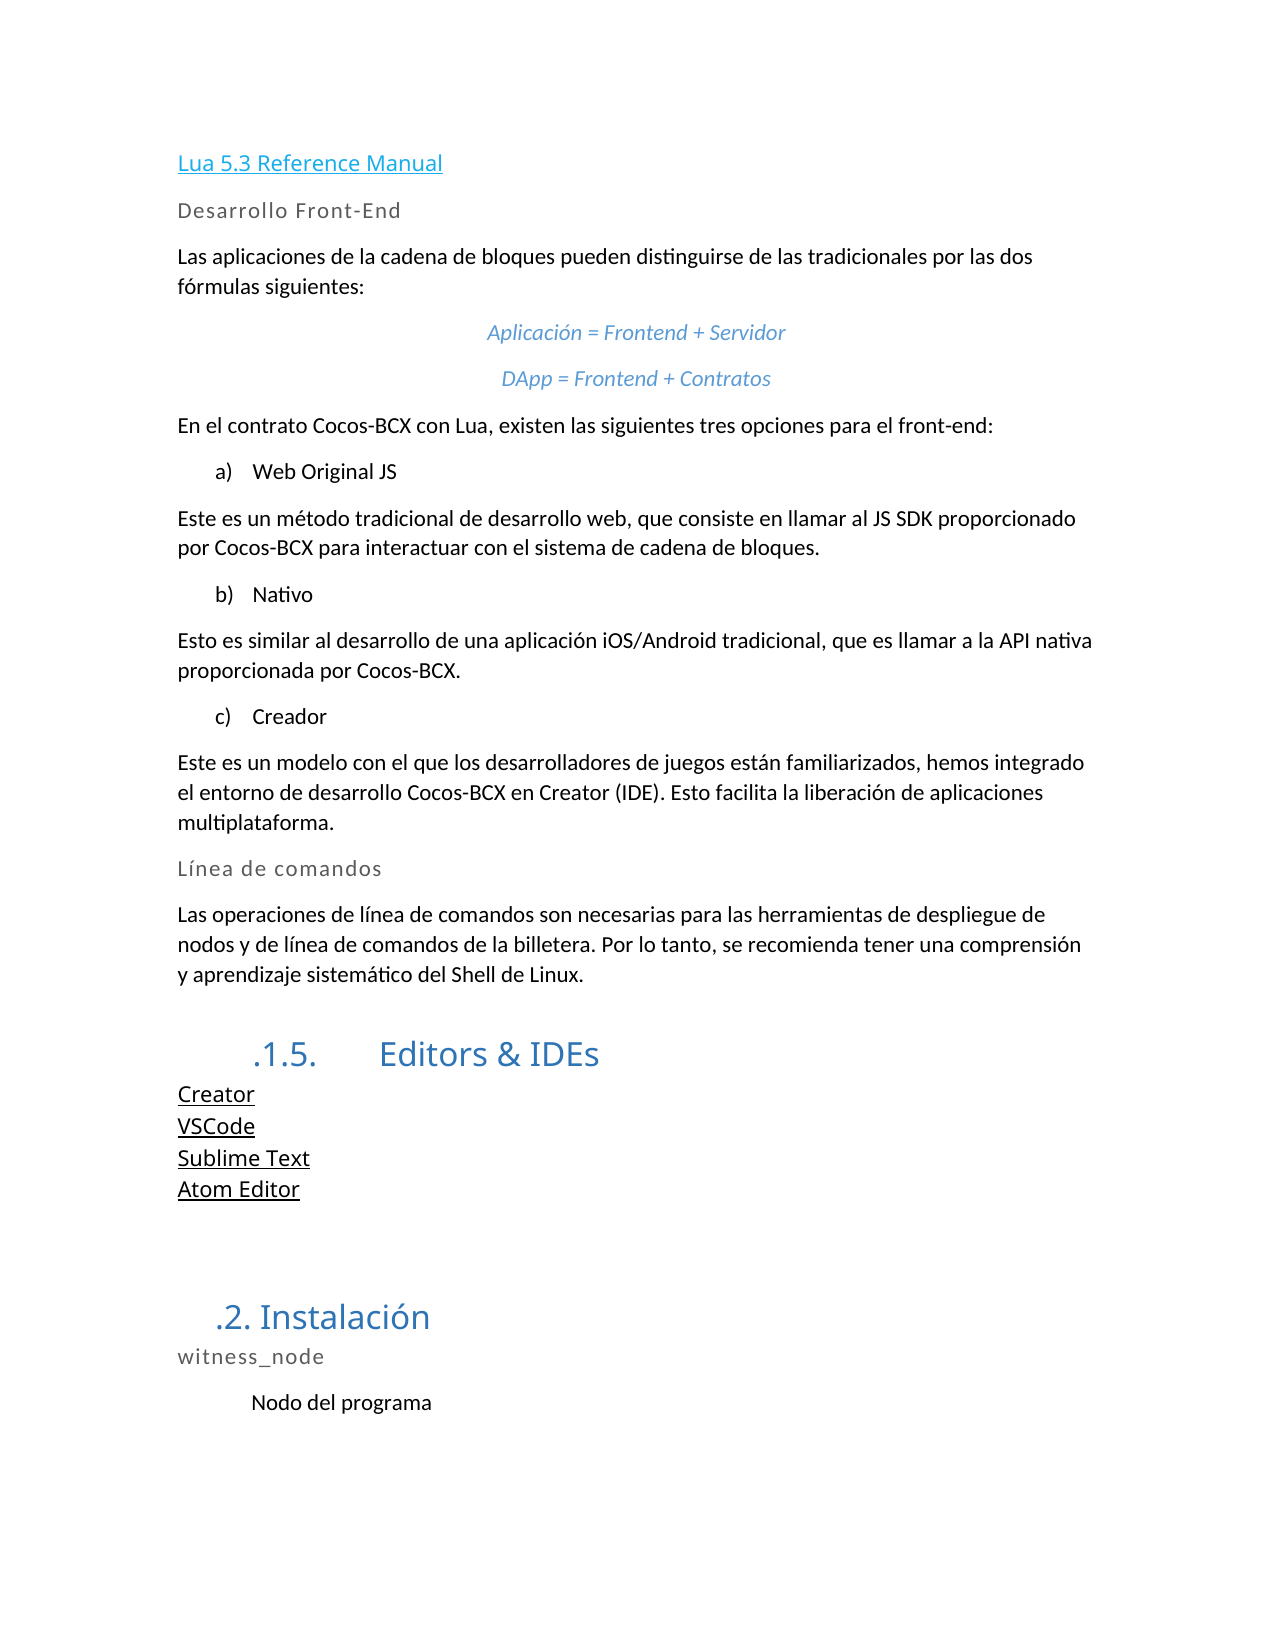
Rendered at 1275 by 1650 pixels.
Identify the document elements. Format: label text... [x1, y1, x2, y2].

text Lua 5.3 Reference Manual [177, 148, 1098, 177]
text Las operaciones de línea de comandos son necesarias para las herramientas de despliegue de nodos y de línea de comandos de la billetera. Por lo tanto, se recomienda tener una comprensión y aprendizaje sistemático del Shell de Linux. [177, 901, 1098, 988]
list Web Original JS [215, 457, 1098, 485]
list Editors & IDEs [252, 1031, 1098, 1077]
text Las aplicaciones de la cadena de bloques pueden distinguirse de las tradicionales por las dos fórmulas siguientes: [177, 242, 1098, 300]
text Este es un modelo con el que los desarrolladores de juegos están familiarizados, hemos integrado el entorno de desarrollo Cocos-BCX en Creator (IDE). Esto facilita la liberación de aplicaciones multiplataforma. [177, 748, 1098, 836]
text Aplicación = Frontend + Servidor [177, 318, 1098, 346]
text witness_node [177, 1342, 1098, 1370]
text Este es un método tradicional de desarrollo web, que consiste en llamar al JS SDK proporcionado por Cocos-BCX para interactuar con el sistema de cadena de bloques. [177, 504, 1098, 561]
list Creador [215, 702, 1098, 730]
list Instalación [215, 1294, 1098, 1339]
text Esto es similar al desarrollo de una aplicación iOS/Android tradicional, que es llamar a la API nativa proporcionada por Cocos-BCX. [177, 626, 1098, 684]
text Nodo del programa [177, 1388, 1098, 1416]
text DApp = Frontend + Contratos [177, 364, 1098, 393]
text En el contrato Cocos-BCX con Lua, existen las siguientes tres opciones para el front-end: [177, 411, 1098, 439]
list Nativo [215, 580, 1098, 608]
text Creator VSCode Sublime Text Atom Editor [177, 1079, 1098, 1204]
text Línea de comandos [177, 854, 1098, 882]
text Desarrollo Front-End [177, 196, 1098, 224]
